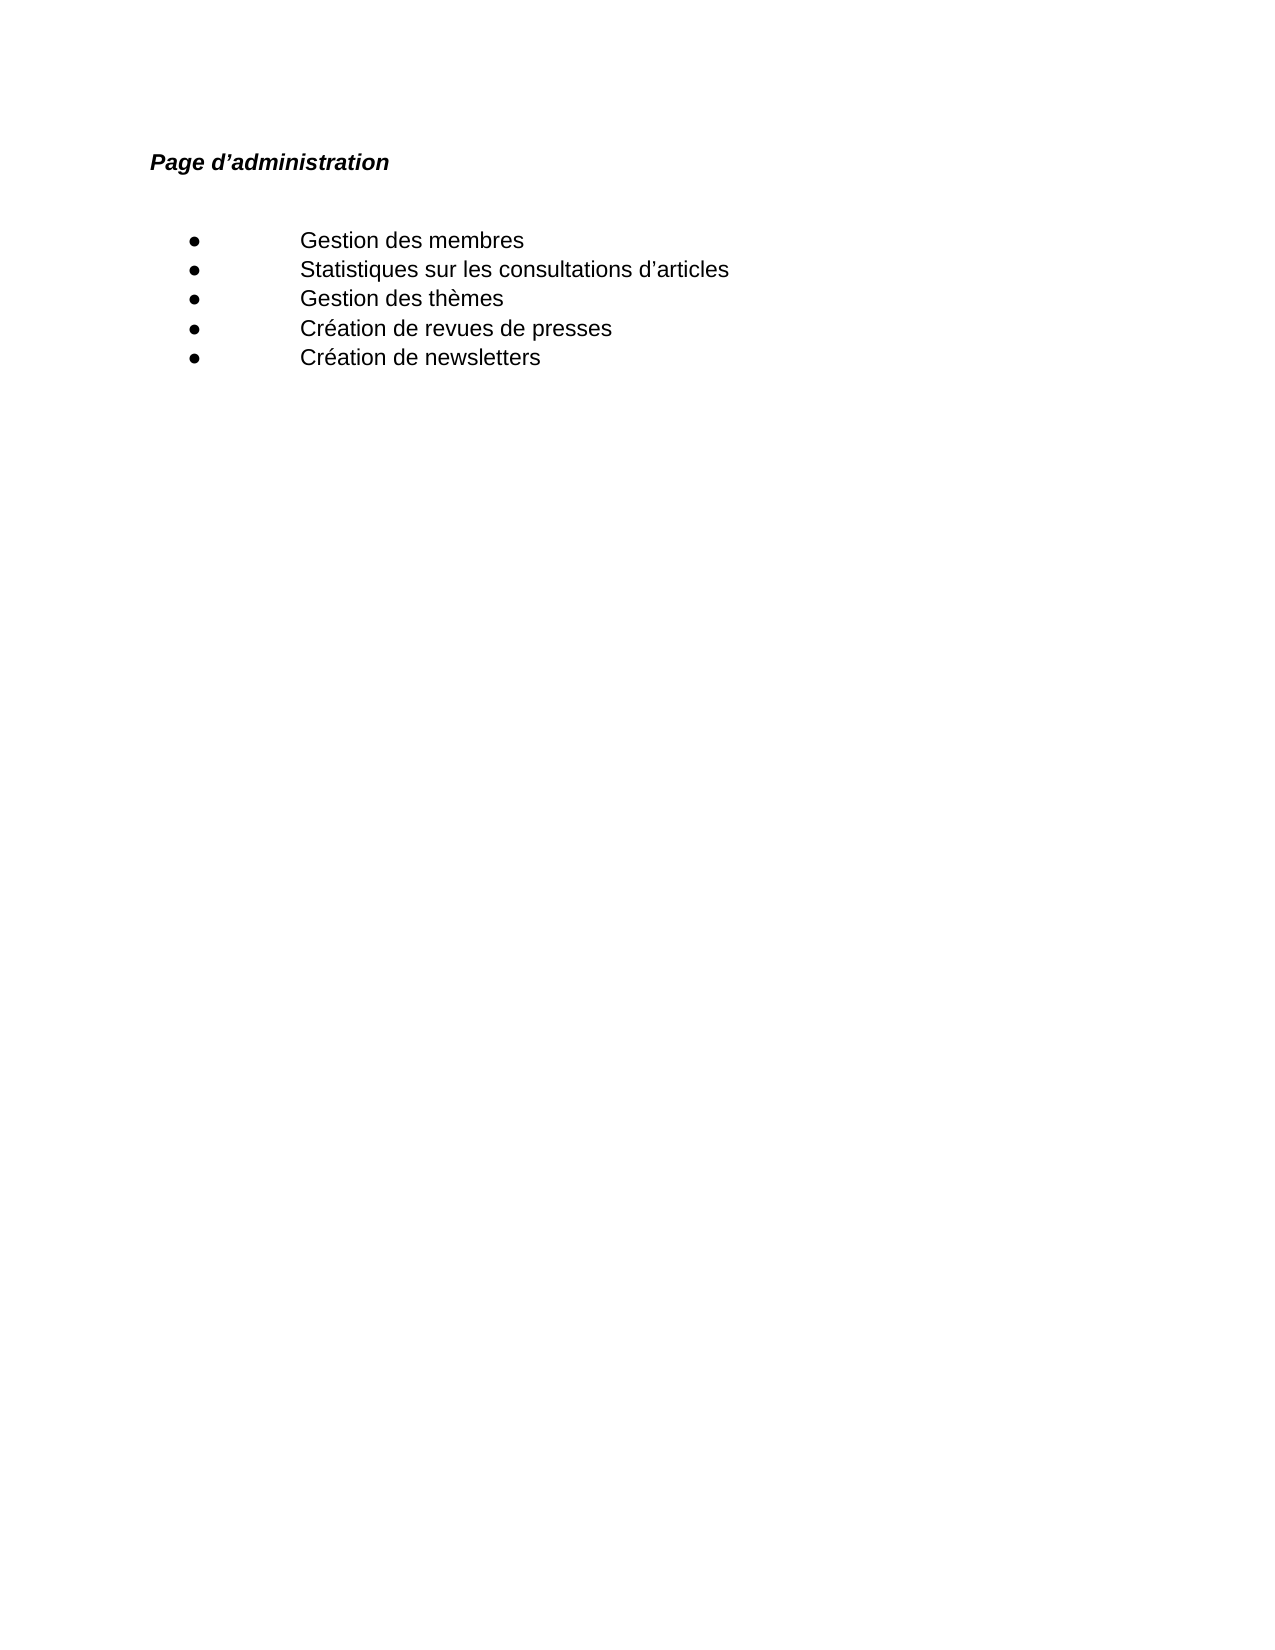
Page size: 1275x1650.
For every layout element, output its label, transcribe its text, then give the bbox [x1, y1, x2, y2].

list Gestion des thèmes [187, 286, 1125, 312]
list Création de revues de presses [187, 315, 1125, 341]
list Statistiques sur les consultations d’articles [187, 257, 1125, 282]
text Page d’administration [150, 150, 1125, 176]
list Création de newsletters [187, 345, 1125, 370]
list Gestion des membres [187, 227, 1125, 253]
